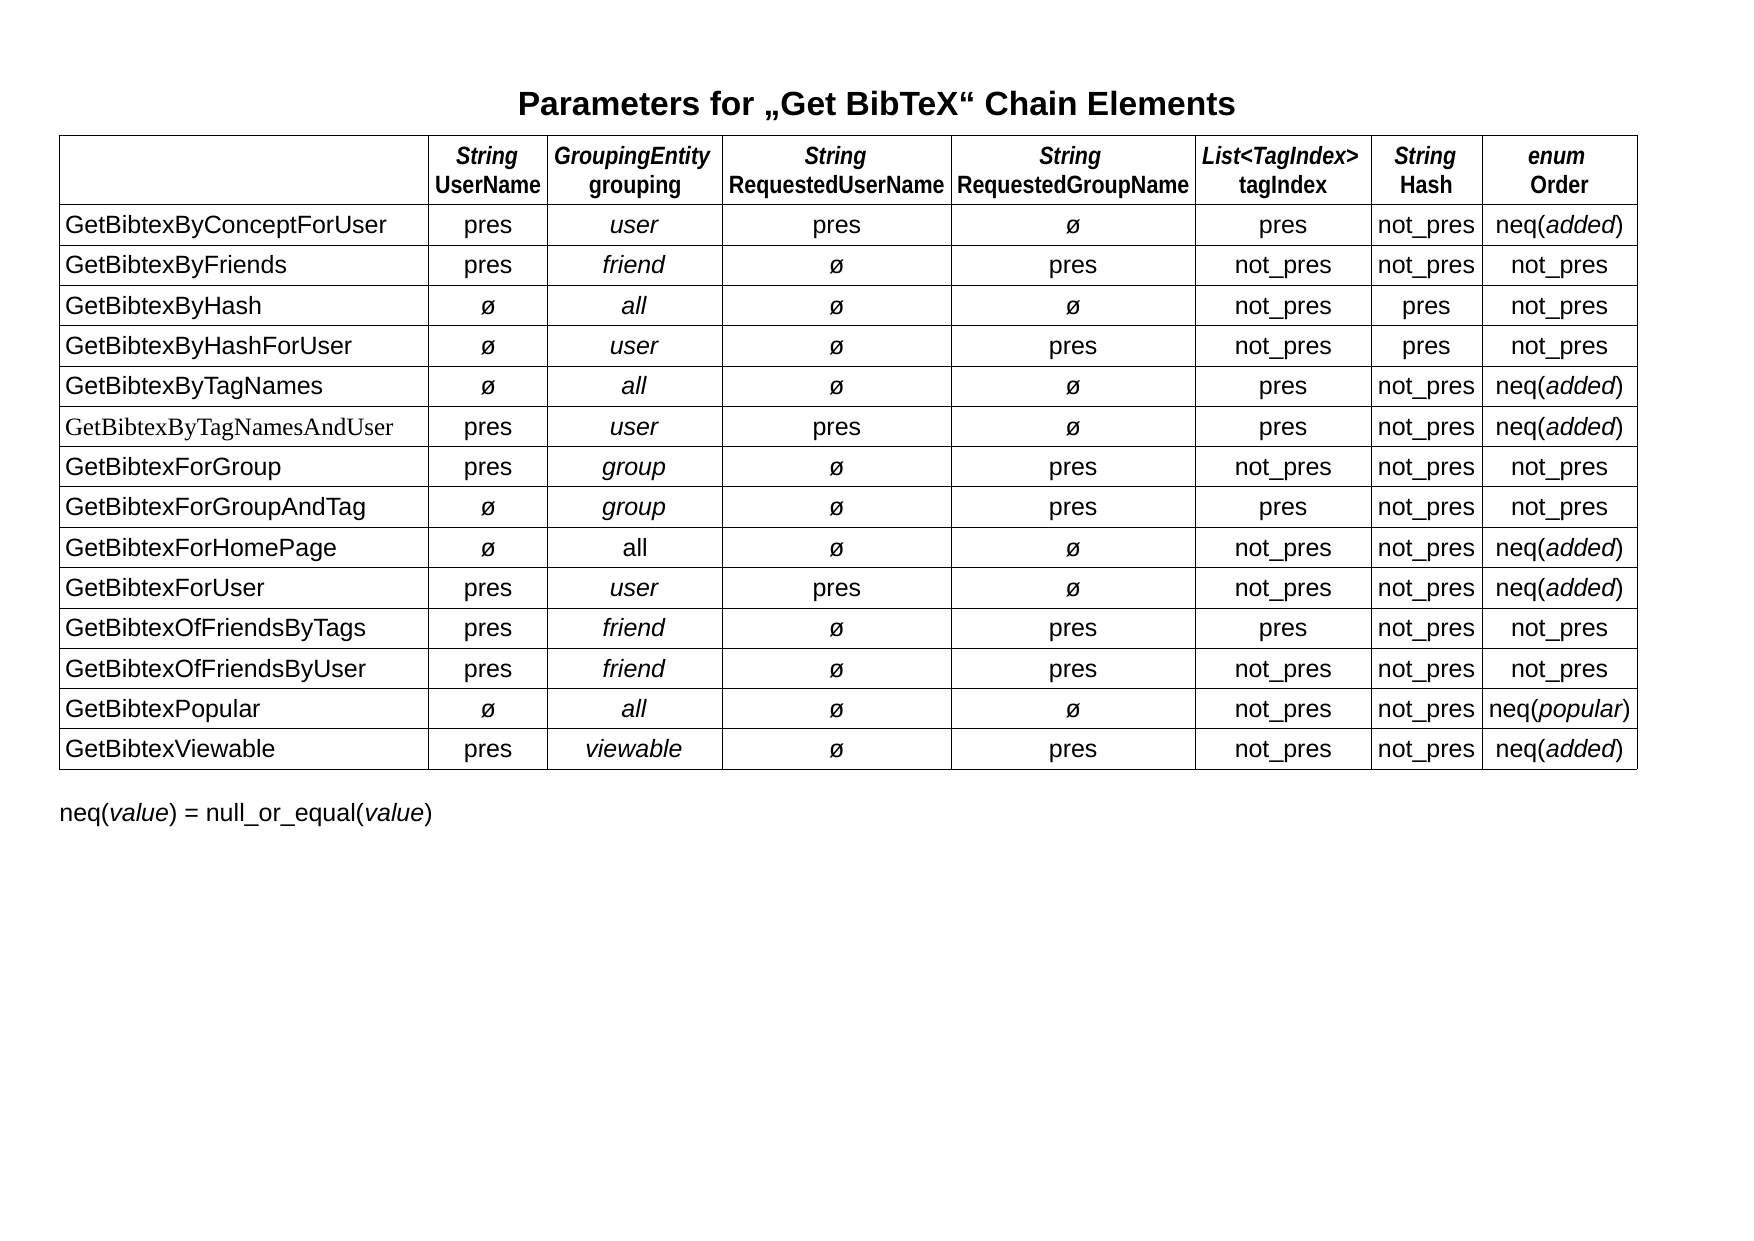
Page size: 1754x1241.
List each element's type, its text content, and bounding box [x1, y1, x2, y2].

table_cell ø [723, 487, 951, 527]
table_cell ø [723, 689, 951, 728]
table_cell not_pres [1196, 689, 1371, 728]
table_cell neq(added) [1483, 205, 1637, 244]
table_cell user [548, 568, 722, 607]
table_cell not_pres [1196, 326, 1371, 366]
table_header GroupingEntity grouping [548, 136, 722, 204]
table_header List<TagIndex> tagIndex [1196, 136, 1371, 204]
table_cell ø [723, 246, 951, 285]
table_cell ø [952, 689, 1195, 728]
table_cell not_pres [1372, 729, 1482, 769]
table_cell group [548, 487, 722, 527]
table_cell ø [723, 326, 951, 366]
table_cell GetBibtexOfFriendsByTags [60, 609, 428, 648]
table_cell not_pres [1483, 326, 1637, 366]
table_cell GetBibtexPopular [60, 689, 428, 728]
table_cell GetBibtexByConceptForUser [60, 205, 428, 244]
table_cell pres [952, 729, 1195, 769]
table_cell all [548, 689, 722, 728]
table_cell friend [548, 649, 722, 688]
table_cell neq(added) [1483, 367, 1637, 406]
table_cell GetBibtexViewable [60, 729, 428, 769]
table_cell viewable [548, 729, 722, 769]
table_cell pres [429, 447, 547, 486]
table_cell pres [952, 609, 1195, 648]
table_cell ø [429, 689, 547, 728]
table_cell group [548, 447, 722, 486]
table_cell ø [952, 367, 1195, 406]
table_cell GetBibtexByFriends [60, 246, 428, 285]
table_cell neq(popular) [1483, 689, 1637, 728]
table_cell ø [723, 609, 951, 648]
table_cell not_pres [1483, 487, 1637, 527]
table_header String Hash [1372, 136, 1482, 204]
table_cell ø [952, 205, 1195, 244]
table_cell not_pres [1372, 447, 1482, 486]
table_cell not_pres [1483, 447, 1637, 486]
table_cell pres [723, 568, 951, 607]
table_cell pres [429, 609, 547, 648]
table_cell all [548, 286, 722, 325]
table_cell ø [952, 286, 1195, 325]
table_cell all [548, 367, 722, 406]
table_cell not_pres [1372, 649, 1482, 688]
table_cell not_pres [1372, 205, 1482, 244]
table_cell not_pres [1372, 568, 1482, 607]
table_cell ø [952, 528, 1195, 567]
table_cell pres [952, 246, 1195, 285]
table_cell user [548, 205, 722, 244]
table_cell not_pres [1196, 729, 1371, 769]
table_cell GetBibtexByTagNamesAndUser [60, 407, 428, 446]
table_cell friend [548, 246, 722, 285]
table_cell GetBibtexForGroupAndTag [60, 487, 428, 527]
table_cell GetBibtexForHomePage [60, 528, 428, 567]
table_cell pres [1196, 367, 1371, 406]
table_cell pres [1196, 407, 1371, 446]
table_cell not_pres [1483, 609, 1637, 648]
table_cell ø [429, 286, 547, 325]
table_cell ø [723, 367, 951, 406]
table_cell not_pres [1483, 286, 1637, 325]
table_cell pres [723, 407, 951, 446]
table_cell neq(added) [1483, 528, 1637, 567]
table_cell GetBibtexByHashForUser [60, 326, 428, 366]
table_cell not_pres [1196, 447, 1371, 486]
table_cell pres [952, 326, 1195, 366]
table_cell ø [723, 447, 951, 486]
table_cell pres [429, 649, 547, 688]
table_cell neq(added) [1483, 729, 1637, 769]
table_cell not_pres [1196, 568, 1371, 607]
table_cell pres [1196, 205, 1371, 244]
table_header enum Order [1483, 136, 1637, 204]
table_cell ø [723, 729, 951, 769]
table_cell neq(added) [1483, 568, 1637, 607]
table_cell ø [952, 407, 1195, 446]
table_cell not_pres [1372, 689, 1482, 728]
table_cell not_pres [1372, 609, 1482, 648]
table_cell neq(added) [1483, 407, 1637, 446]
table_cell GetBibtexForGroup [60, 447, 428, 486]
table_cell GetBibtexByTagNames [60, 367, 428, 406]
table_cell all [548, 528, 722, 567]
table_cell pres [723, 205, 951, 244]
table_cell not_pres [1196, 528, 1371, 567]
table_cell not_pres [1483, 246, 1637, 285]
table_cell pres [952, 487, 1195, 527]
table_cell not_pres [1372, 246, 1482, 285]
table_cell user [548, 326, 722, 366]
table_cell pres [1196, 609, 1371, 648]
table_cell pres [429, 205, 547, 244]
table_cell ø [429, 367, 547, 406]
table_cell not_pres [1196, 286, 1371, 325]
table_cell not_pres [1372, 528, 1482, 567]
table_cell pres [429, 407, 547, 446]
table_header String UserName [429, 136, 547, 204]
table_cell ø [723, 528, 951, 567]
table_cell not_pres [1196, 649, 1371, 688]
table_cell pres [429, 246, 547, 285]
table_cell not_pres [1372, 367, 1482, 406]
table_cell not_pres [1372, 407, 1482, 446]
table_cell not_pres [1196, 246, 1371, 285]
table_cell pres [429, 729, 547, 769]
table_cell not_pres [1372, 487, 1482, 527]
table_cell friend [548, 609, 722, 648]
table_cell pres [1372, 326, 1482, 366]
table_cell pres [1196, 487, 1371, 527]
table_cell pres [952, 649, 1195, 688]
table_header String RequestedUserName [723, 136, 951, 204]
table_cell ø [429, 326, 547, 366]
table_cell GetBibtexByHash [60, 286, 428, 325]
table_cell user [548, 407, 722, 446]
table_cell pres [429, 568, 547, 607]
table_cell pres [1372, 286, 1482, 325]
table_header [60, 136, 428, 204]
subtitle Parameters for „Get BibTeX“ Chain Elements [59, 84, 1695, 123]
table_cell ø [952, 568, 1195, 607]
table_cell ø [723, 649, 951, 688]
table_cell ø [429, 528, 547, 567]
text neq(value) = null_or_equal(value) [59, 797, 1695, 826]
table_cell ø [723, 286, 951, 325]
table_cell GetBibtexForUser [60, 568, 428, 607]
table_cell pres [952, 447, 1195, 486]
table_cell not_pres [1483, 649, 1637, 688]
table_cell GetBibtexOfFriendsByUser [60, 649, 428, 688]
table_cell ø [429, 487, 547, 527]
table_header String RequestedGroupName [952, 136, 1195, 204]
